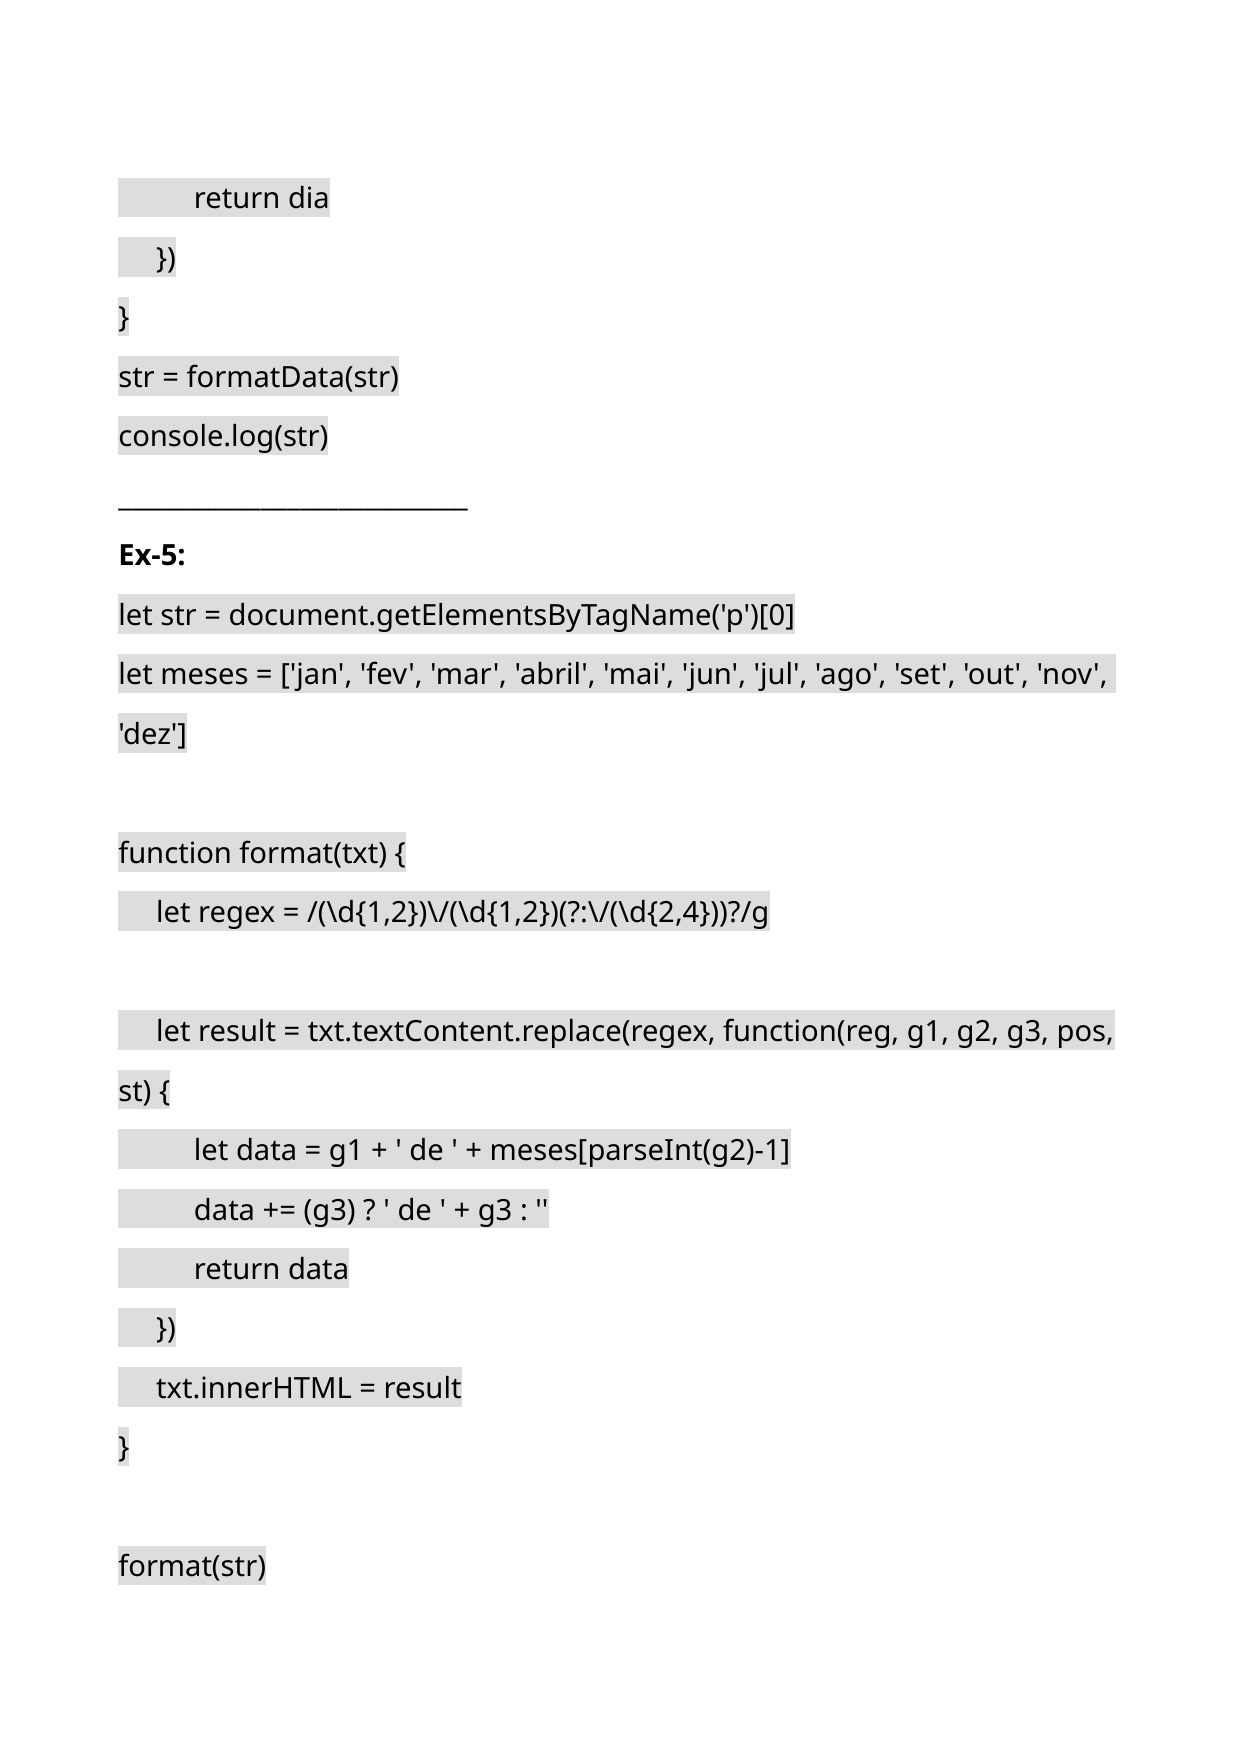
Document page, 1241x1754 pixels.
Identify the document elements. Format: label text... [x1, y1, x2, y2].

text txt.innerHTML = result [118, 1367, 1122, 1407]
text let data = g1 + ' de ' + meses[parseInt(g2)-1] [118, 1129, 1122, 1169]
text return data [118, 1248, 1122, 1288]
text let str = document.getElementsByTagName('p')[0] [118, 594, 1122, 634]
text str = formatData(str) [118, 356, 1122, 396]
text return dia [118, 178, 1122, 217]
text Ex-5: [118, 534, 1122, 574]
text format(str) [118, 1546, 1122, 1585]
text } [118, 297, 1122, 336]
text function format(txt) { [118, 832, 1122, 872]
text }) [118, 1308, 1122, 1347]
text ___________________________ [118, 475, 1122, 515]
text } [118, 1427, 1122, 1466]
text let result = txt.textContent.replace(regex, function(reg, g1, g2, g3, pos, st) { [118, 1010, 1122, 1109]
text }) [118, 237, 1122, 277]
text let regex = /(\d{1,2})\/(\d{1,2})(?:\/(\d{2,4}))?/g [118, 891, 1122, 931]
text console.log(str) [118, 416, 1122, 455]
text data += (g3) ? ' de ' + g3 : '' [118, 1189, 1122, 1228]
text let meses = ['jan', 'fev', 'mar', 'abril', 'mai', 'jun', 'jul', 'ago', 'set', 'out', 'nov', 'dez'] [118, 653, 1122, 753]
